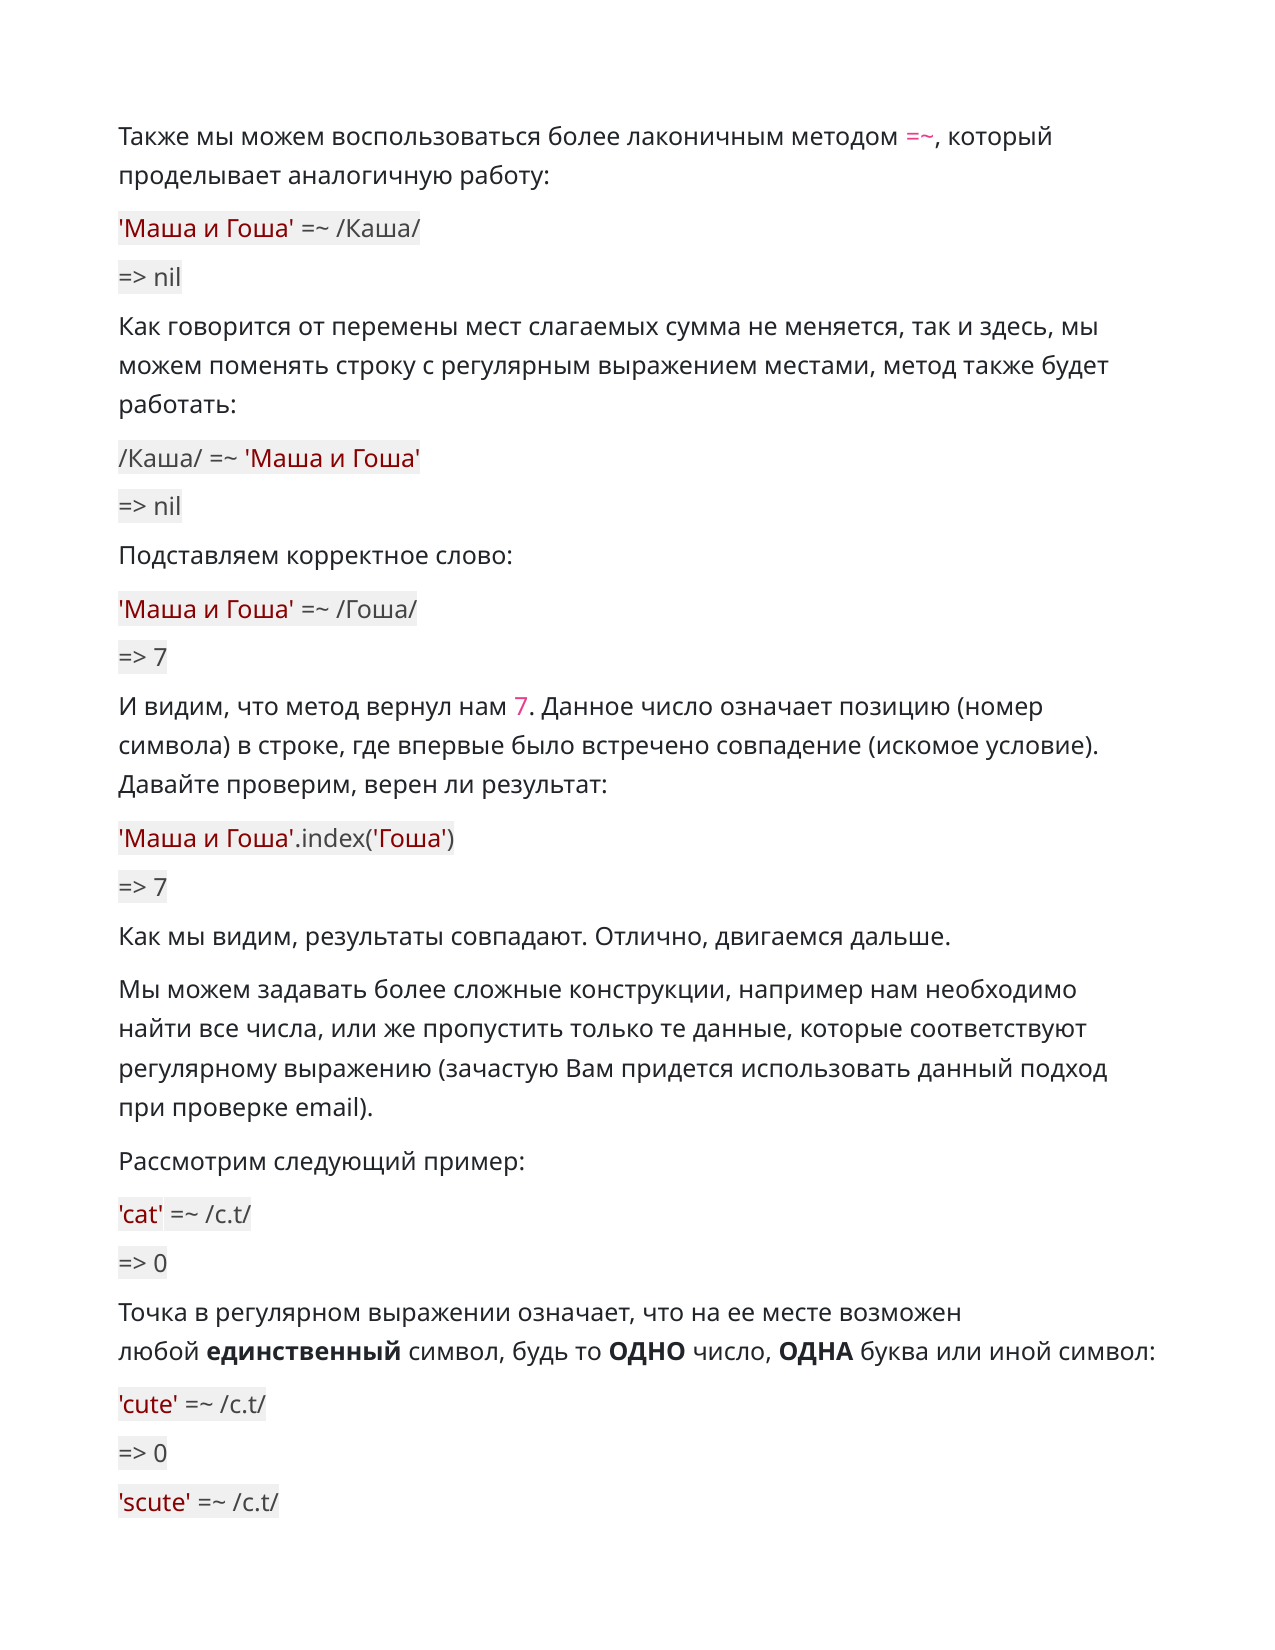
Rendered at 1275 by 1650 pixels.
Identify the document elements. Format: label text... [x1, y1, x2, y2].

text Точка в регулярном выражении означает, что на ее месте возможен любой единственный символ, будь то ОДНО число, ОДНА буква или иной символ: [118, 1294, 1157, 1367]
text => 0 [118, 1436, 1157, 1470]
text => 7 [118, 640, 1157, 674]
text Мы можем задавать более сложные конструкции, например нам необходимо найти все числа, или же пропустить только те данные, которые соответствуют регулярному выражению (зачастую Вам придется использовать данный подход при проверке email). [118, 972, 1157, 1123]
text 'Маша и Гоша'.index('Гоша') [118, 821, 1157, 855]
text 'cat' =~ /c.t/ [118, 1197, 1157, 1231]
text => nil [118, 260, 1157, 294]
text И видим, что метод вернул нам 7. Данное число означает позицию (номер символа) в строке, где впервые было встречено совпадение (искомое условие). Давайте проверим, верен ли результат: [118, 689, 1157, 801]
text 'Маша и Гоша' =~ /Каша/ [118, 211, 1157, 245]
text 'scute' =~ /c.t/ [118, 1484, 1157, 1518]
text Как мы видим, результаты совпадают. Отлично, двигаемся дальше. [118, 918, 1157, 952]
text => nil [118, 489, 1157, 523]
text /Каша/ =~ 'Маша и Гоша' [118, 440, 1157, 474]
text 'cute' =~ /c.t/ [118, 1387, 1157, 1421]
text 'Маша и Гоша' =~ /Гоша/ [118, 591, 1157, 626]
text Также мы можем воспользоваться более лаконичным методом =~, который проделывает аналогичную работу: [118, 118, 1157, 191]
text => 7 [118, 869, 1157, 903]
text Рассмотрим следующий пример: [118, 1143, 1157, 1177]
text => 0 [118, 1246, 1157, 1279]
text Подставляем корректное слово: [118, 538, 1157, 572]
text Как говорится от перемены мест слагаемых сумма не меняется, так и здесь, мы можем поменять строку с регулярным выражением местами, метод также будет работать: [118, 308, 1157, 421]
